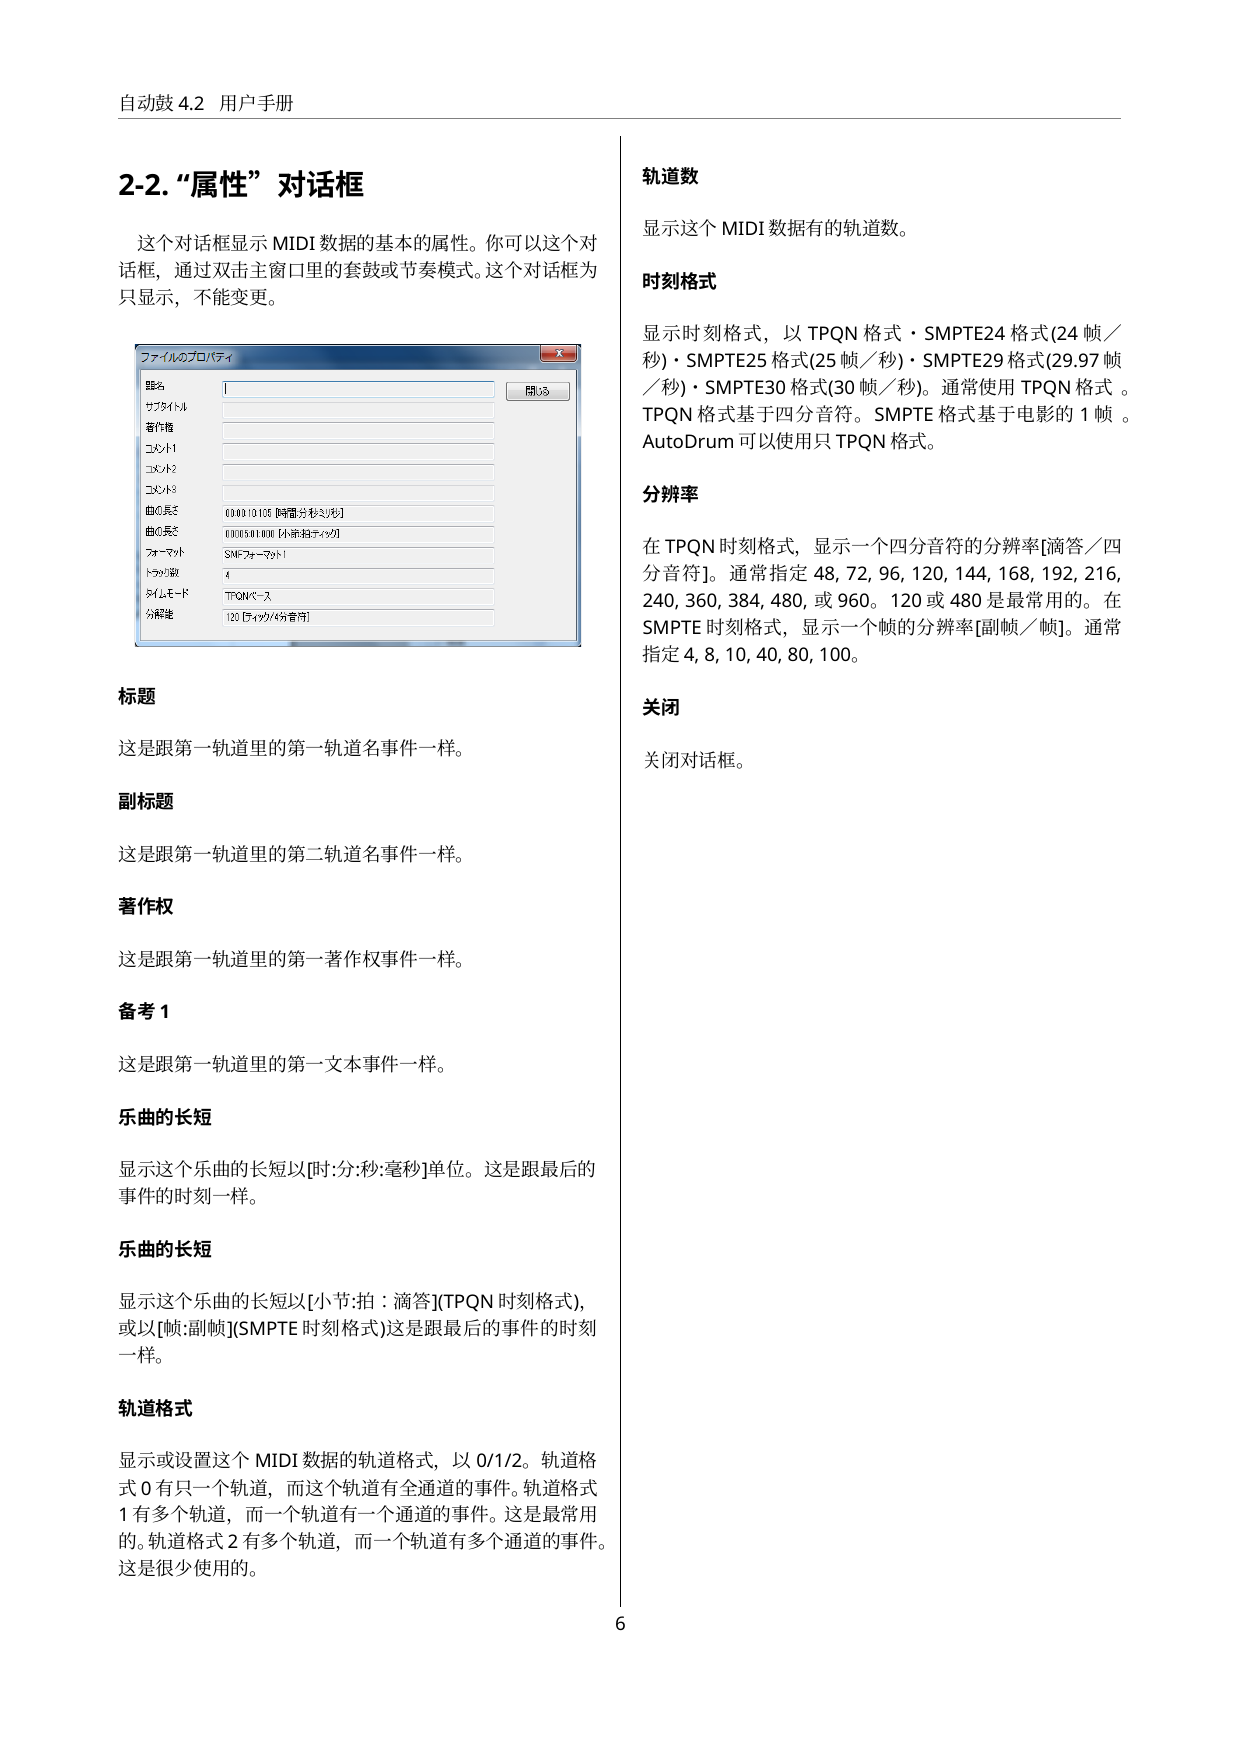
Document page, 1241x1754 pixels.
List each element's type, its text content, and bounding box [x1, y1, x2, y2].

text 这是跟第一轨道里的第一轨道名事件一样。 [118, 734, 598, 761]
text 显示或设置这个MIDI数据的轨道格式，以0/1/2。轨道格式0有只一个轨道，而这个轨道有全通道的事件。轨道格式1有多个轨道，而一个轨道有一个通道的事件。这是最常用的。轨道格式2有多个轨道，而一个轨道有多个通道的事件。这是很少使用的。 [118, 1446, 598, 1581]
text 这是跟第一轨道里的第一文本事件一样。 [118, 1050, 598, 1077]
text 轨道数 [642, 161, 1122, 188]
text 关闭 [642, 693, 1122, 720]
text 这是跟第一轨道里的第一著作权事件一样。 [118, 944, 598, 972]
text 在TPQN时刻格式，显示一个四分音符的分辨率[滴答／四分音符]。通常指定48, 72, 96, 120, 144, 168, 192, 216, 240, 360, 384, 480, 或960。120或480是最常用的。在SMPTE时刻格式，显示一个帧的分辨率[副帧／帧]。通常指定4, 8, 10, 40, 80, 100。 [642, 532, 1122, 667]
subtitle 2-2. “属性”对话框 [118, 161, 598, 204]
text 关闭对话框。 [642, 745, 1122, 772]
text 分辨率 [642, 479, 1122, 507]
text 时刻格式 [642, 266, 1122, 294]
picture [134, 344, 582, 647]
text 显示时刻格式，以TPQN格式・SMPTE24格式(24帧／秒)・SMPTE25格式(25帧／秒)・SMPTE29格式(29.97帧／秒)・SMPTE30格式(30帧／秒)。通常使用TPQN格式。TPQN格式基于四分音符。SMPTE格式基于电影的1帧。AutoDrum可以使用只TPQN格式。 [642, 319, 1122, 454]
text 乐曲的长短 [118, 1234, 598, 1262]
text 显示这个MIDI数据有的轨道数。 [642, 214, 1122, 241]
text 副标题 [118, 787, 598, 814]
text 著作权 [118, 892, 598, 919]
text 这是跟第一轨道里的第二轨道名事件一样。 [118, 839, 598, 866]
text 这个对话框显示MIDI数据的基本的属性。你可以这个对话框，通过双击主窗口里的套鼓或节奏模式。这个对话框为只显示，不能变更。 [118, 229, 598, 310]
text 轨道格式 [118, 1394, 598, 1421]
text 备考1 [118, 997, 598, 1024]
text 显示这个乐曲的长短以[时:分:秒:毫秒]单位。这是跟最后的事件的时刻一样。 [118, 1155, 598, 1209]
text 乐曲的长短 [118, 1102, 598, 1129]
text 标题 [118, 681, 598, 709]
text 显示这个乐曲的长短以[小节:拍：滴答](TPQN时刻格式)，或以[帧:副帧](SMPTE时刻格式)这是跟最后的事件的时刻一样。 [118, 1287, 598, 1368]
